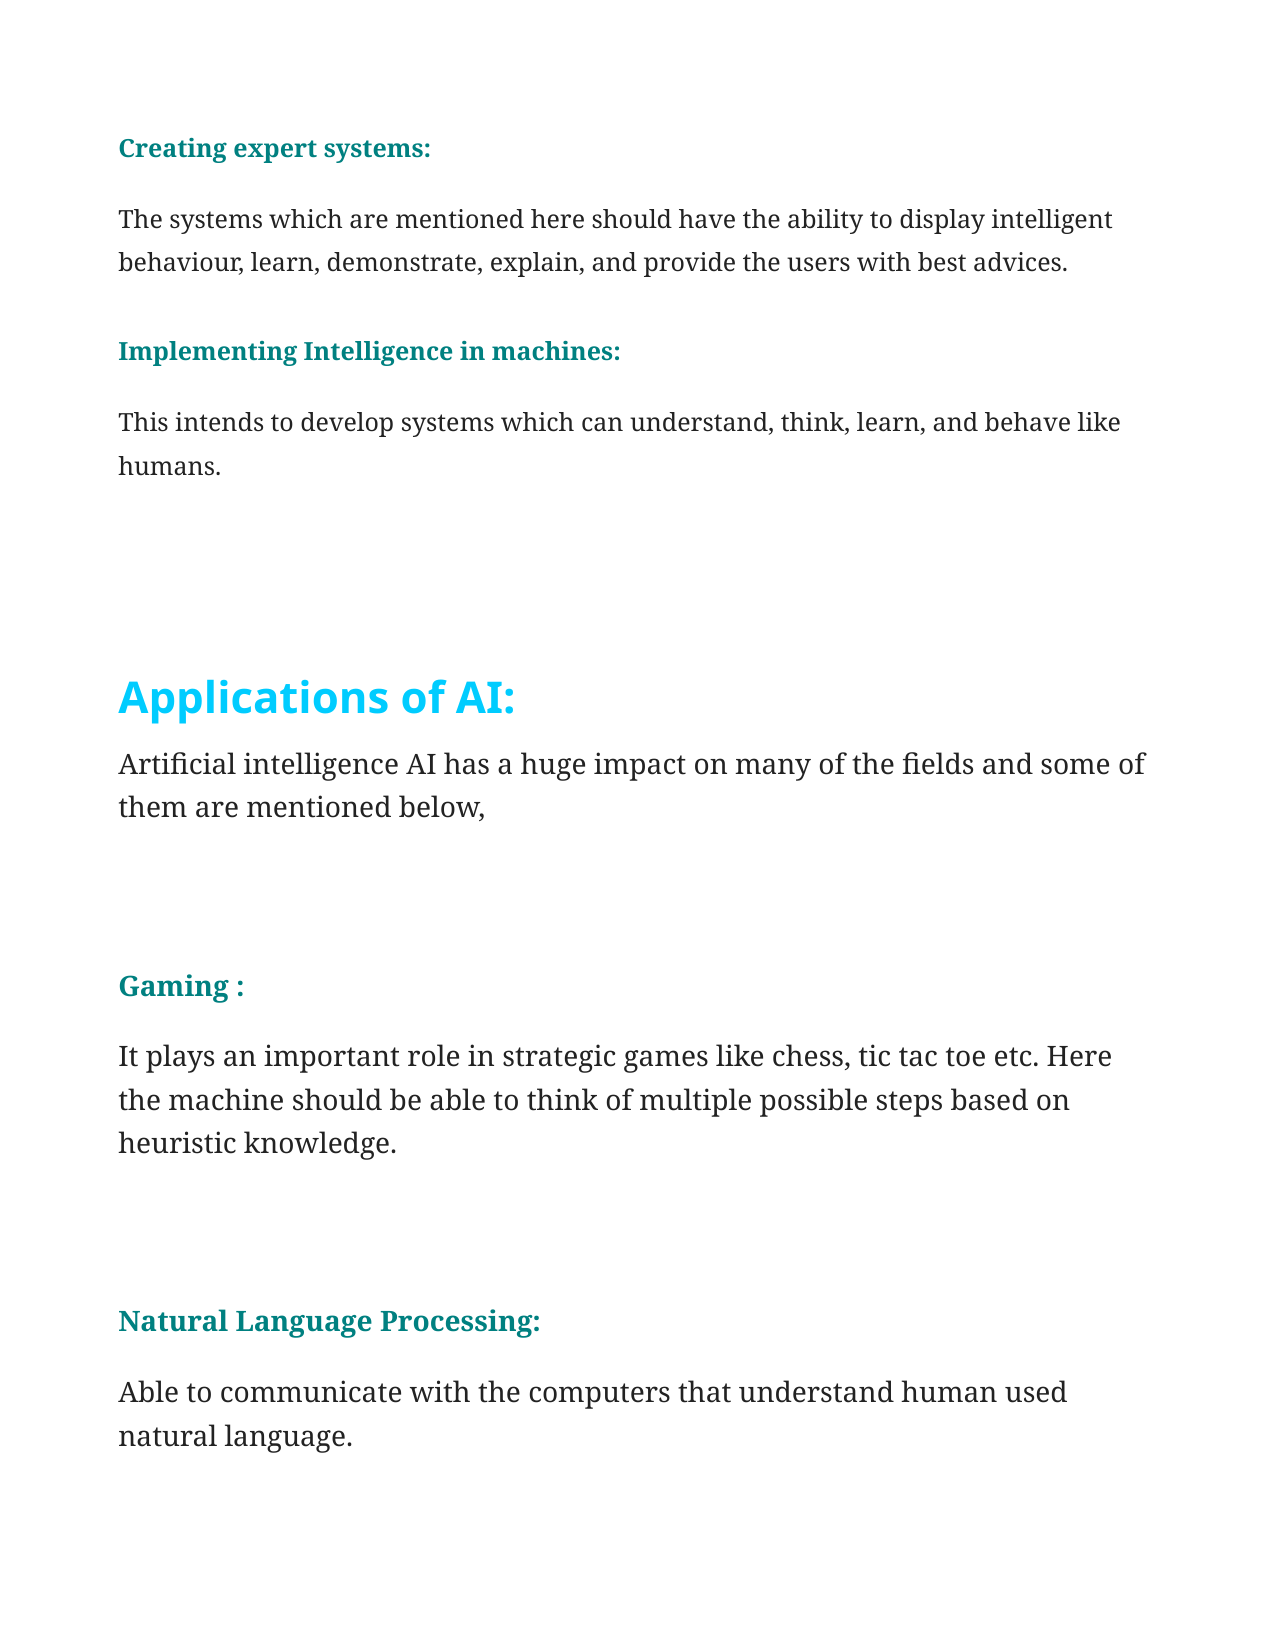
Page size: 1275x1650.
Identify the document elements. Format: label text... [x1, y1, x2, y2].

text It plays an important role in strategic games like chess, tic tac toe etc. Here the machine should be able to think of multiple possible steps based on heuristic knowledge. [118, 1031, 1157, 1162]
text The systems which are mentioned here should have the ability to display intelligent behaviour, learn, demonstrate, explain, and provide the users with best advices. [118, 192, 1157, 279]
text Able to communicate with the computers that understand human used natural language. [118, 1367, 1157, 1454]
subtitle Natural Language Processing: [118, 1293, 1157, 1340]
text This intends to develop systems which can understand, think, learn, and behave like humans. [118, 395, 1157, 482]
text Artificial intelligence AI has a huge impact on many of the fields and some of them are mentioned below, [118, 738, 1157, 826]
subtitle Gaming : [118, 957, 1157, 1004]
subtitle Implementing Intelligence in machines: [118, 321, 1157, 368]
subtitle Applications of AI: [118, 666, 1157, 726]
subtitle Creating expert systems: [118, 118, 1157, 165]
